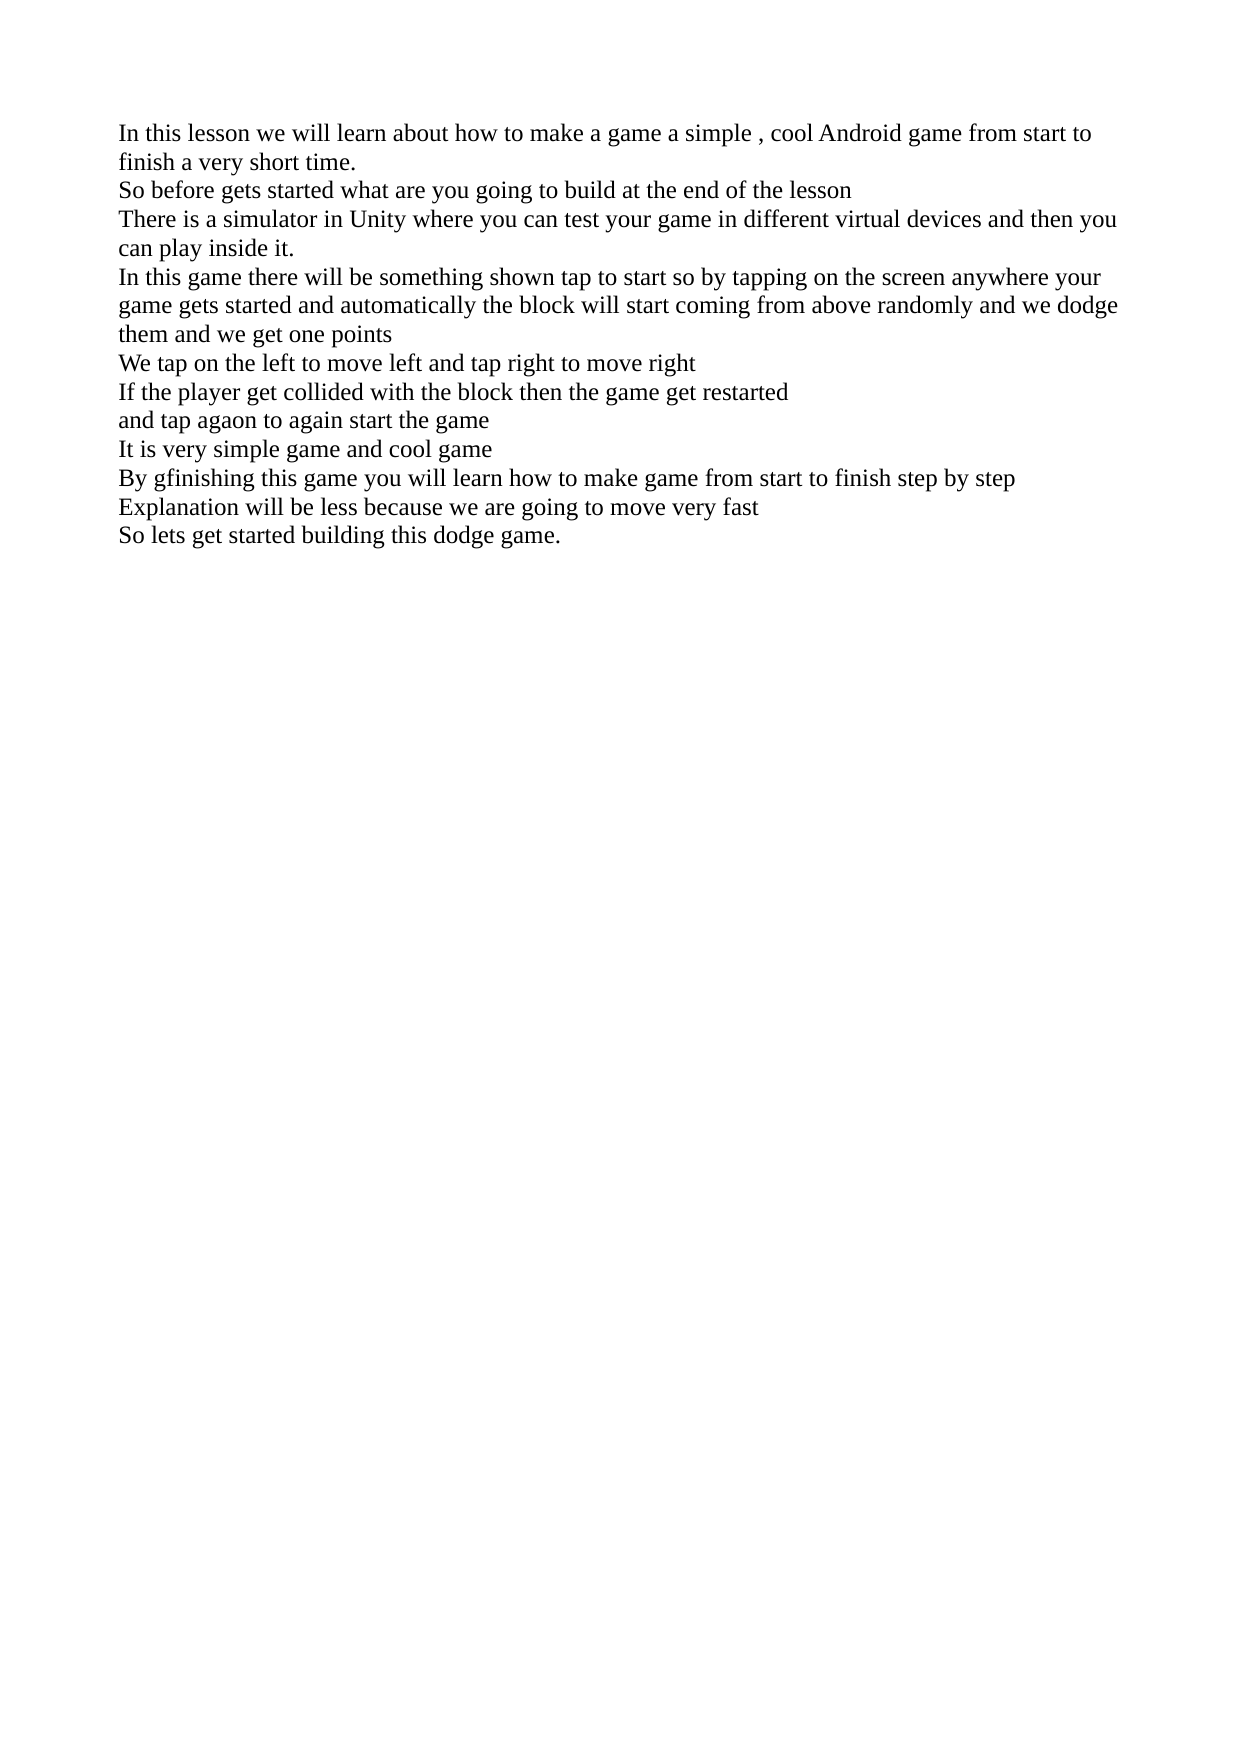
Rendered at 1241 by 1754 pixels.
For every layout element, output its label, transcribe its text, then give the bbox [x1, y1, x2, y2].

text In this game there will be something shown tap to start so by tapping on the screen anywhere your game gets started and automatically the block will start coming from above randomly and we dodge them and we get one points [118, 262, 1122, 348]
text In this lesson we will learn about how to make a game a simple , cool Android game from start to finish a very short time. [118, 118, 1122, 176]
text Explanation will be less because we are going to move very fast [118, 492, 1122, 521]
text So lets get started building this dodge game. [118, 521, 1122, 549]
text So before gets started what are you going to build at the end of the lesson [118, 176, 1122, 204]
text There is a simulator in Unity where you can test your game in different virtual devices and then you can play inside it. [118, 204, 1122, 262]
text We tap on the left to move left and tap right to move right [118, 348, 1122, 377]
text By gfinishing this game you will learn how to make game from start to finish step by step [118, 463, 1122, 492]
text It is very simple game and cool game [118, 434, 1122, 463]
text and tap agaon to again start the game [118, 406, 1122, 434]
text If the player get collided with the block then the game get restarted [118, 377, 1122, 406]
